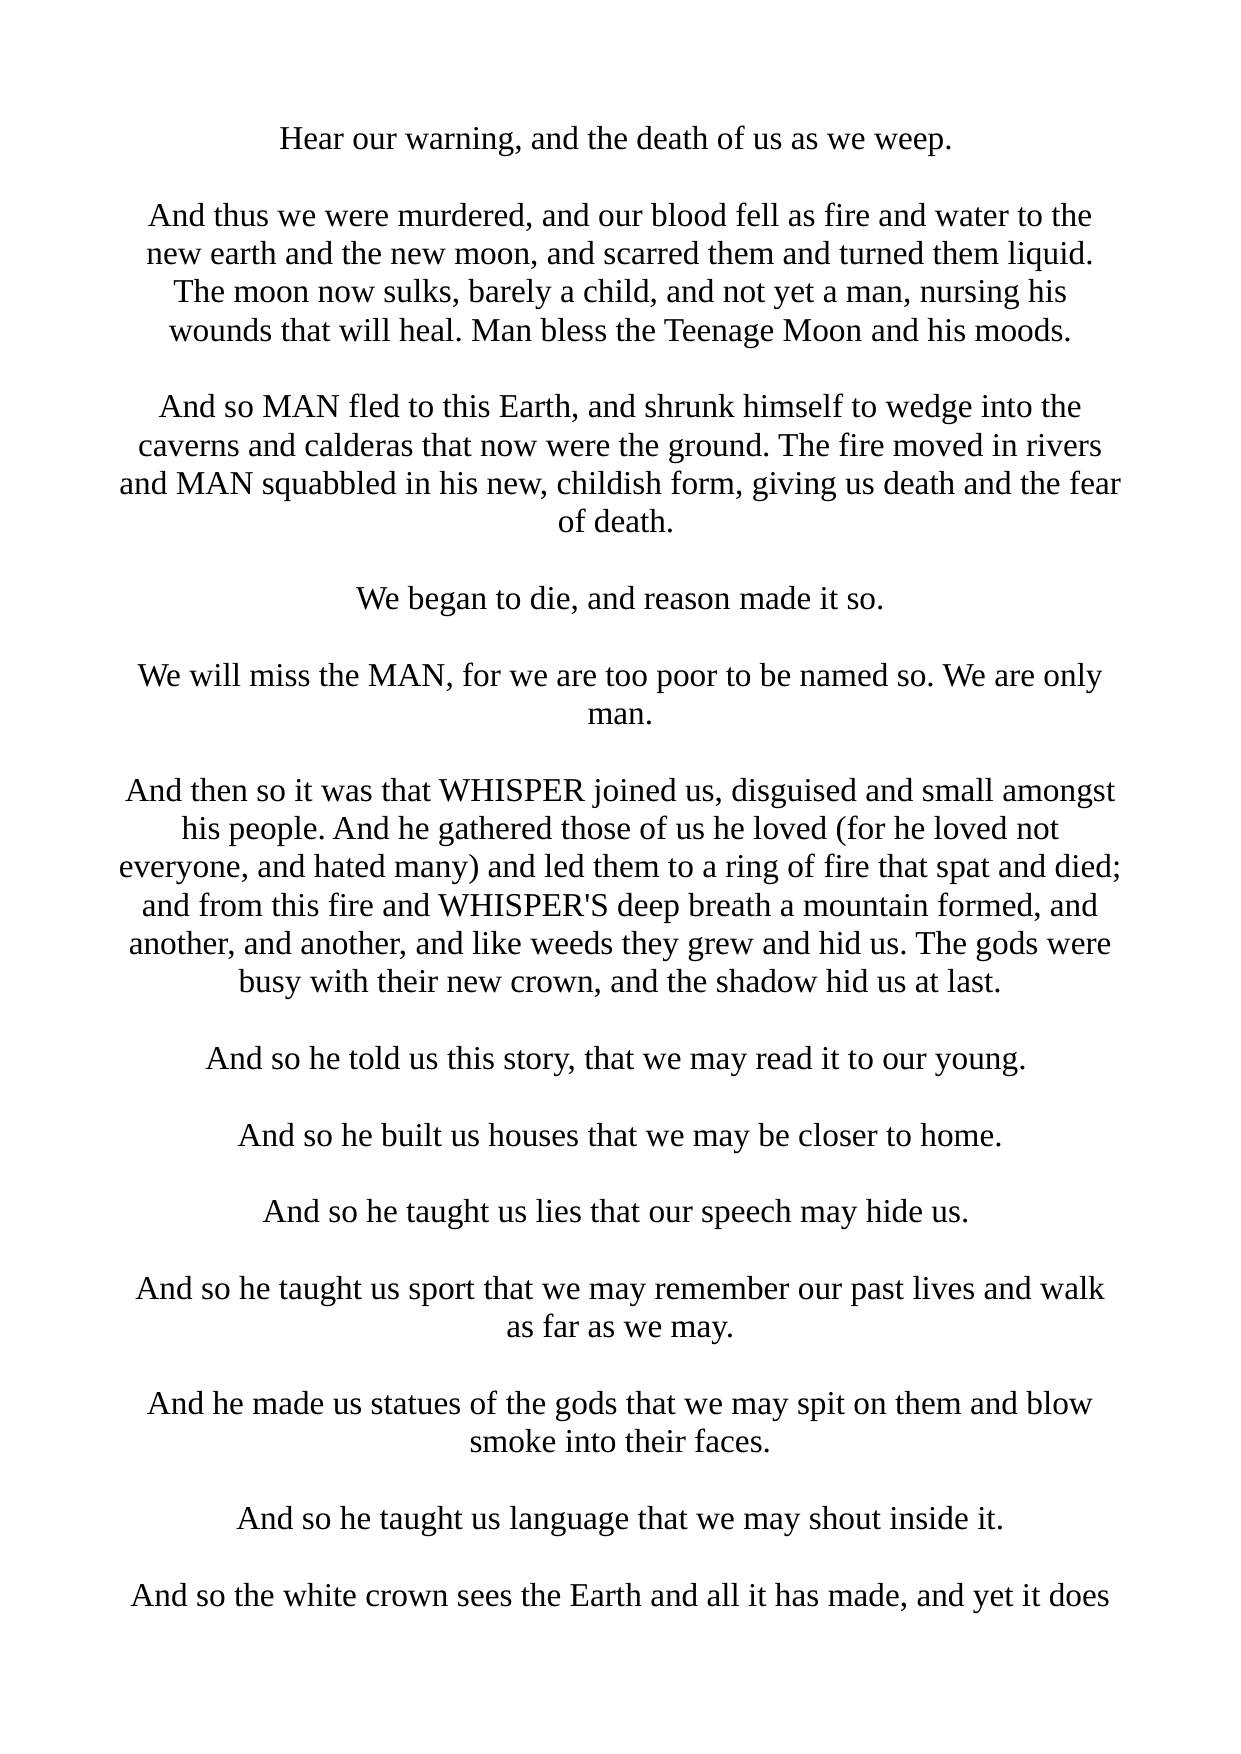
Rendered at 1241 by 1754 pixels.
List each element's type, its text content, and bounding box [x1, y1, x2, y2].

text And so the white crown sees the Earth and all it has made, and yet it does [118, 1575, 1122, 1613]
text We will miss the MAN, for we are too poor to be named so. We are only man. [118, 655, 1122, 731]
text And so he taught us lies that our speech may hide us. [118, 1191, 1122, 1230]
text And so he told us this story, that we may read it to our young. [118, 1038, 1122, 1076]
text Hear our warning, and the death of us as we weep. [118, 118, 1122, 156]
text We began to die, and reason made it so. [118, 578, 1122, 616]
text And so MAN fled to this Earth, and shrunk himself to wedge into the caverns and calderas that now were the ground. The fire moved in rivers and MAN squabbled in his new, childish form, giving us death and the fear of death. [118, 386, 1122, 540]
text And he made us statues of the gods that we may spit on them and blow smoke into their faces. [118, 1383, 1122, 1460]
text And so he taught us language that we may shout inside it. [118, 1498, 1122, 1536]
text And so he taught us sport that we may remember our past lives and walk as far as we may. [118, 1268, 1122, 1345]
text And then so it was that WHISPER joined us, disguised and small amongst his people. And he gathered those of us he loved (for he loved not everyone, and hated many) and led them to a ring of fire that spat and died; and from this fire and WHISPER'S deep breath a mountain formed, and another, and another, and like weeds they grew and hid us. The gods were busy with their new crown, and the shadow hid us at last. [118, 770, 1122, 1000]
text And thus we were murdered, and our blood fell as fire and water to the new earth and the new moon, and scarred them and turned them liquid. The moon now sulks, barely a child, and not yet a man, nursing his wounds that will heal. Man bless the Teenage Moon and his moods. [118, 195, 1122, 348]
text And so he built us houses that we may be closer to home. [118, 1115, 1122, 1153]
